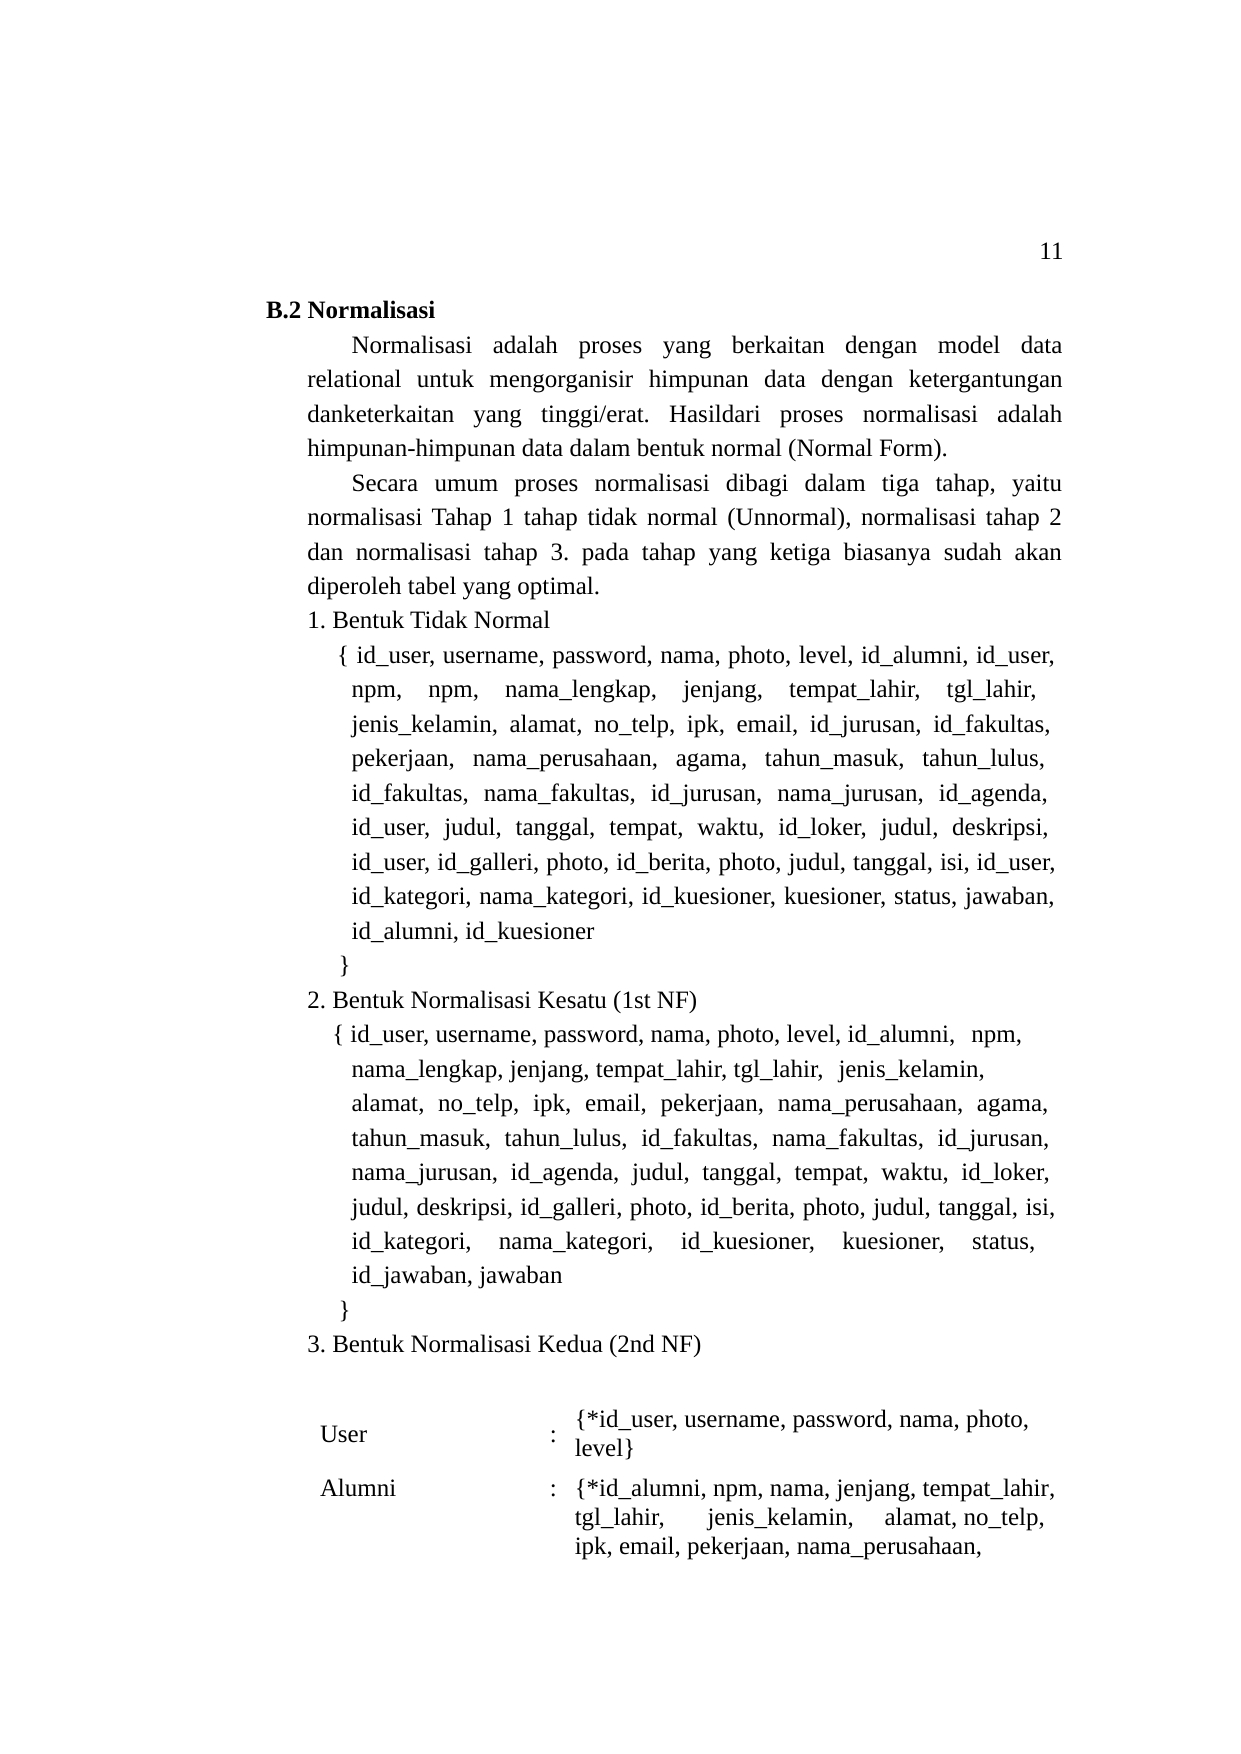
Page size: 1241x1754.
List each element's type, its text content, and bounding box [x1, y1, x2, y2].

text Normalisasi adalah proses yang berkaitan dengan model data relational untuk mengorganisir himpunan data dengan ketergantungan danketerkaitan yang tinggi/erat. Hasildari proses normalisasi adalah himpunan-himpunan data dalam bentuk normal (Normal Form). [307, 330, 1063, 462]
text 3. Bentuk Normalisasi Kedua (2nd NF) [307, 1329, 1063, 1358]
table_header {*id_user, username, password, nama, photo, level} [569, 1399, 1062, 1467]
text B.2 Normalisasi [266, 295, 1063, 324]
text } [307, 1295, 1063, 1324]
text { id_user, username, password, nama, photo, level, id_alumni, id_user, npm, npm, nama_lengkap, jenjang, tempat_lahir, tgl_lahir, jenis_kelamin, alamat, no_telp, ipk, email, id_jurusan, id_fakultas, pekerjaan, nama_perusahaan, agama, tahun_masuk, tahun_lulus, id_fakultas, nama_fakultas, id_jurusan, nama_jurusan, id_agenda, id_user, judul, tanggal, tempat, waktu, id_loker, judul, deskripsi, id_user, id_galleri, photo, id_berita, photo, judul, tanggal, isi, id_user, id_kategori, nama_kategori, id_kuesioner, kuesioner, status, jawaban, id_alumni, id_kuesioner [307, 640, 1063, 944]
text 1. Bentuk Tidak Normal [307, 606, 1063, 634]
text Secara umum proses normalisasi dibagi dalam tiga tahap, yaitu normalisasi Tahap 1 tahap tidak normal (Unnormal), normalisasi tahap 2 dan normalisasi tahap 3. pada tahap yang ketiga biasanya sudah akan diperoleh tabel yang optimal. [307, 468, 1063, 600]
text 2. Bentuk Normalisasi Kesatu (1st NF) [307, 985, 1063, 1013]
table_cell : [544, 1468, 569, 1565]
text } [307, 950, 1063, 979]
table_header : [544, 1399, 569, 1467]
text { id_user, username, password, nama, photo, level, id_alumni, npm, nama_lengkap, jenjang, tempat_lahir, tgl_lahir, jenis_kelamin, alamat, no_telp, ipk, email, pekerjaan, nama_perusahaan, agama, tahun_masuk, tahun_lulus, id_fakultas, nama_fakultas, id_jurusan, nama_jurusan, id_agenda, judul, tanggal, tempat, waktu, id_loker, judul, deskripsi, id_galleri, photo, id_berita, photo, judul, tanggal, isi, id_kategori, nama_kategori, id_kuesioner, kuesioner, status, id_jawaban, jawaban [307, 1019, 1063, 1289]
table_header User [314, 1399, 544, 1467]
table_cell Alumni [314, 1468, 544, 1565]
table_cell {*id_alumni, npm, nama, jenjang, tempat_lahir, tgl_lahir, jenis_kelamin, alamat, no_telp, ipk, email, pekerjaan, nama_perusahaan, [569, 1468, 1062, 1565]
